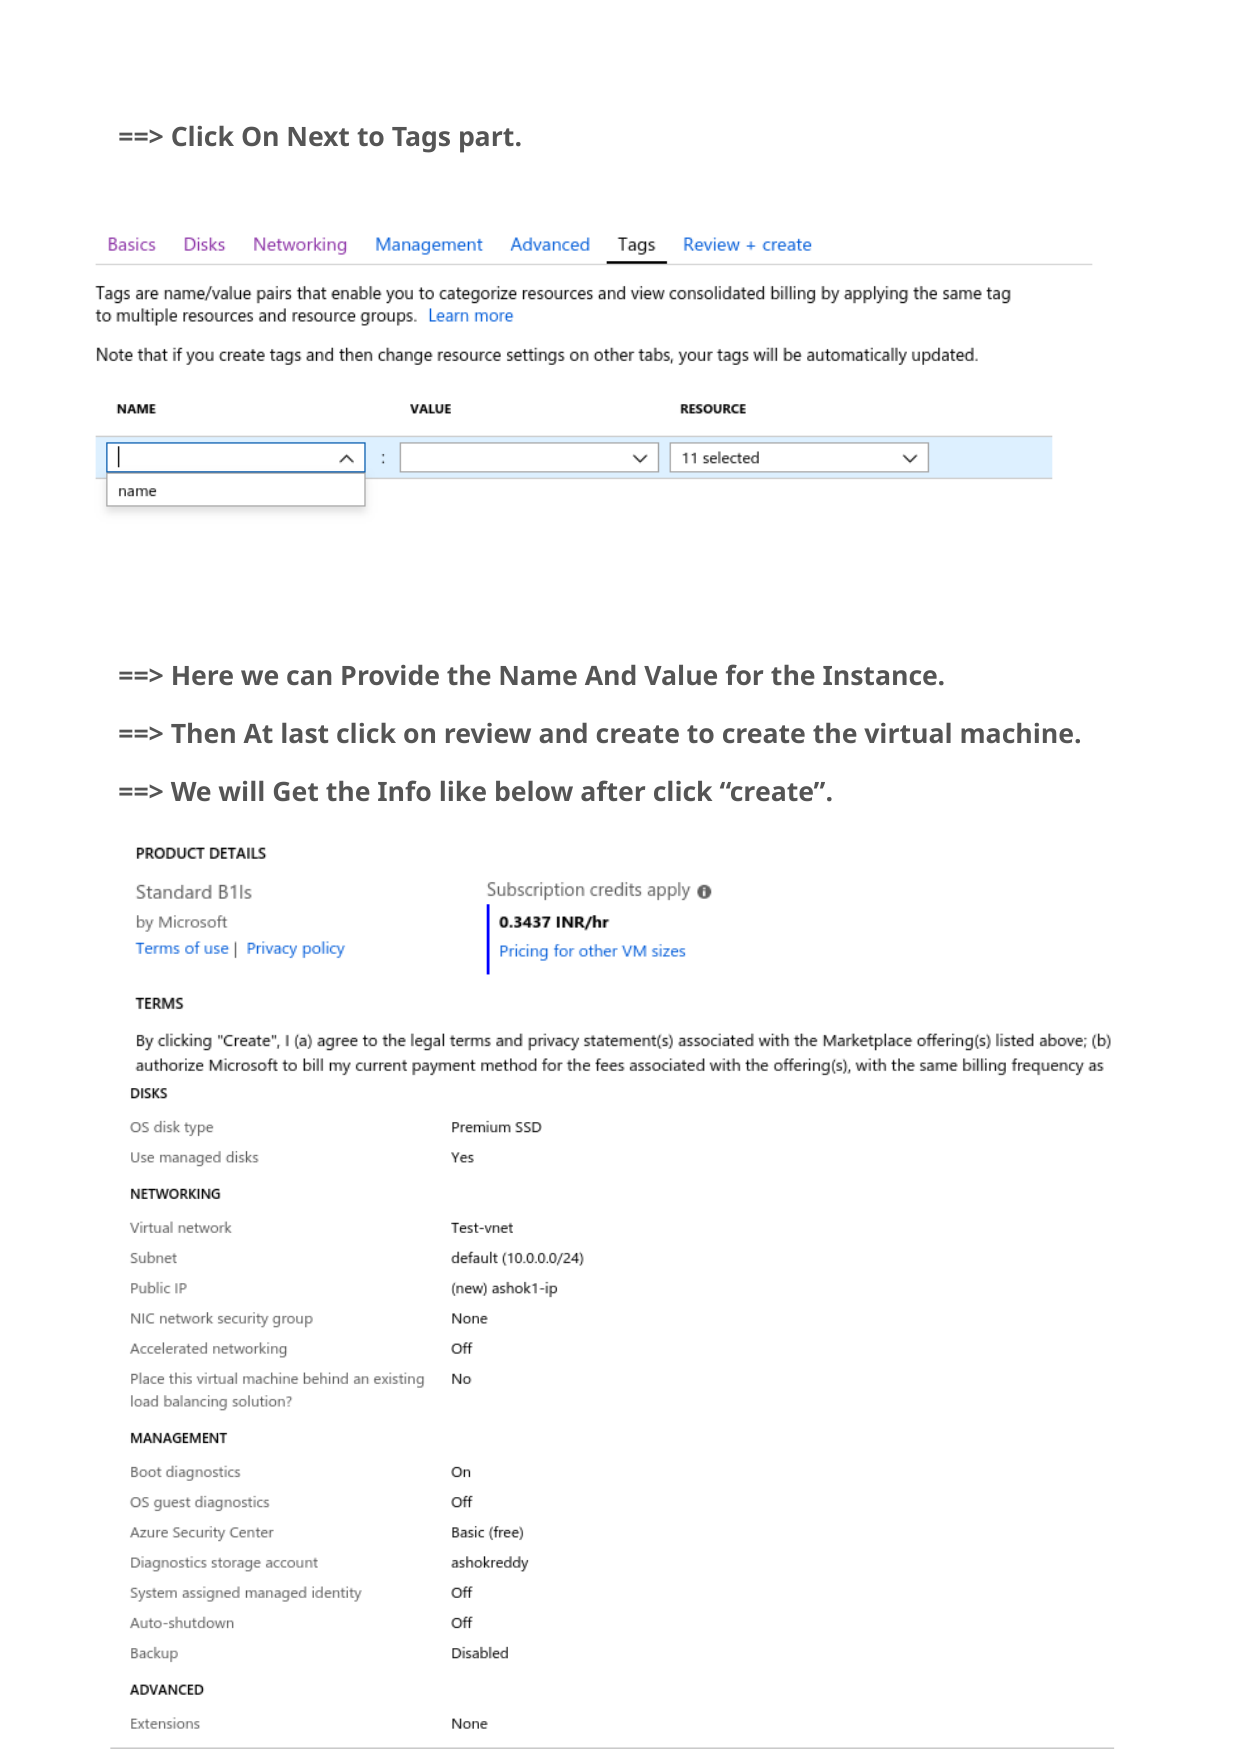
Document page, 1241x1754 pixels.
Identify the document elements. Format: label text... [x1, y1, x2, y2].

text ==> Here we can Provide the Name And Value for the Instance. [118, 657, 1122, 693]
text ==> Then At last click on review and create to create the virtual machine. [118, 715, 1122, 751]
picture [88, 218, 1093, 554]
text ==> Click On Next to Tags part. [118, 118, 1122, 154]
text ==> We will Get the Info like below after click “create”. [118, 773, 1122, 809]
picture [110, 830, 1123, 1754]
